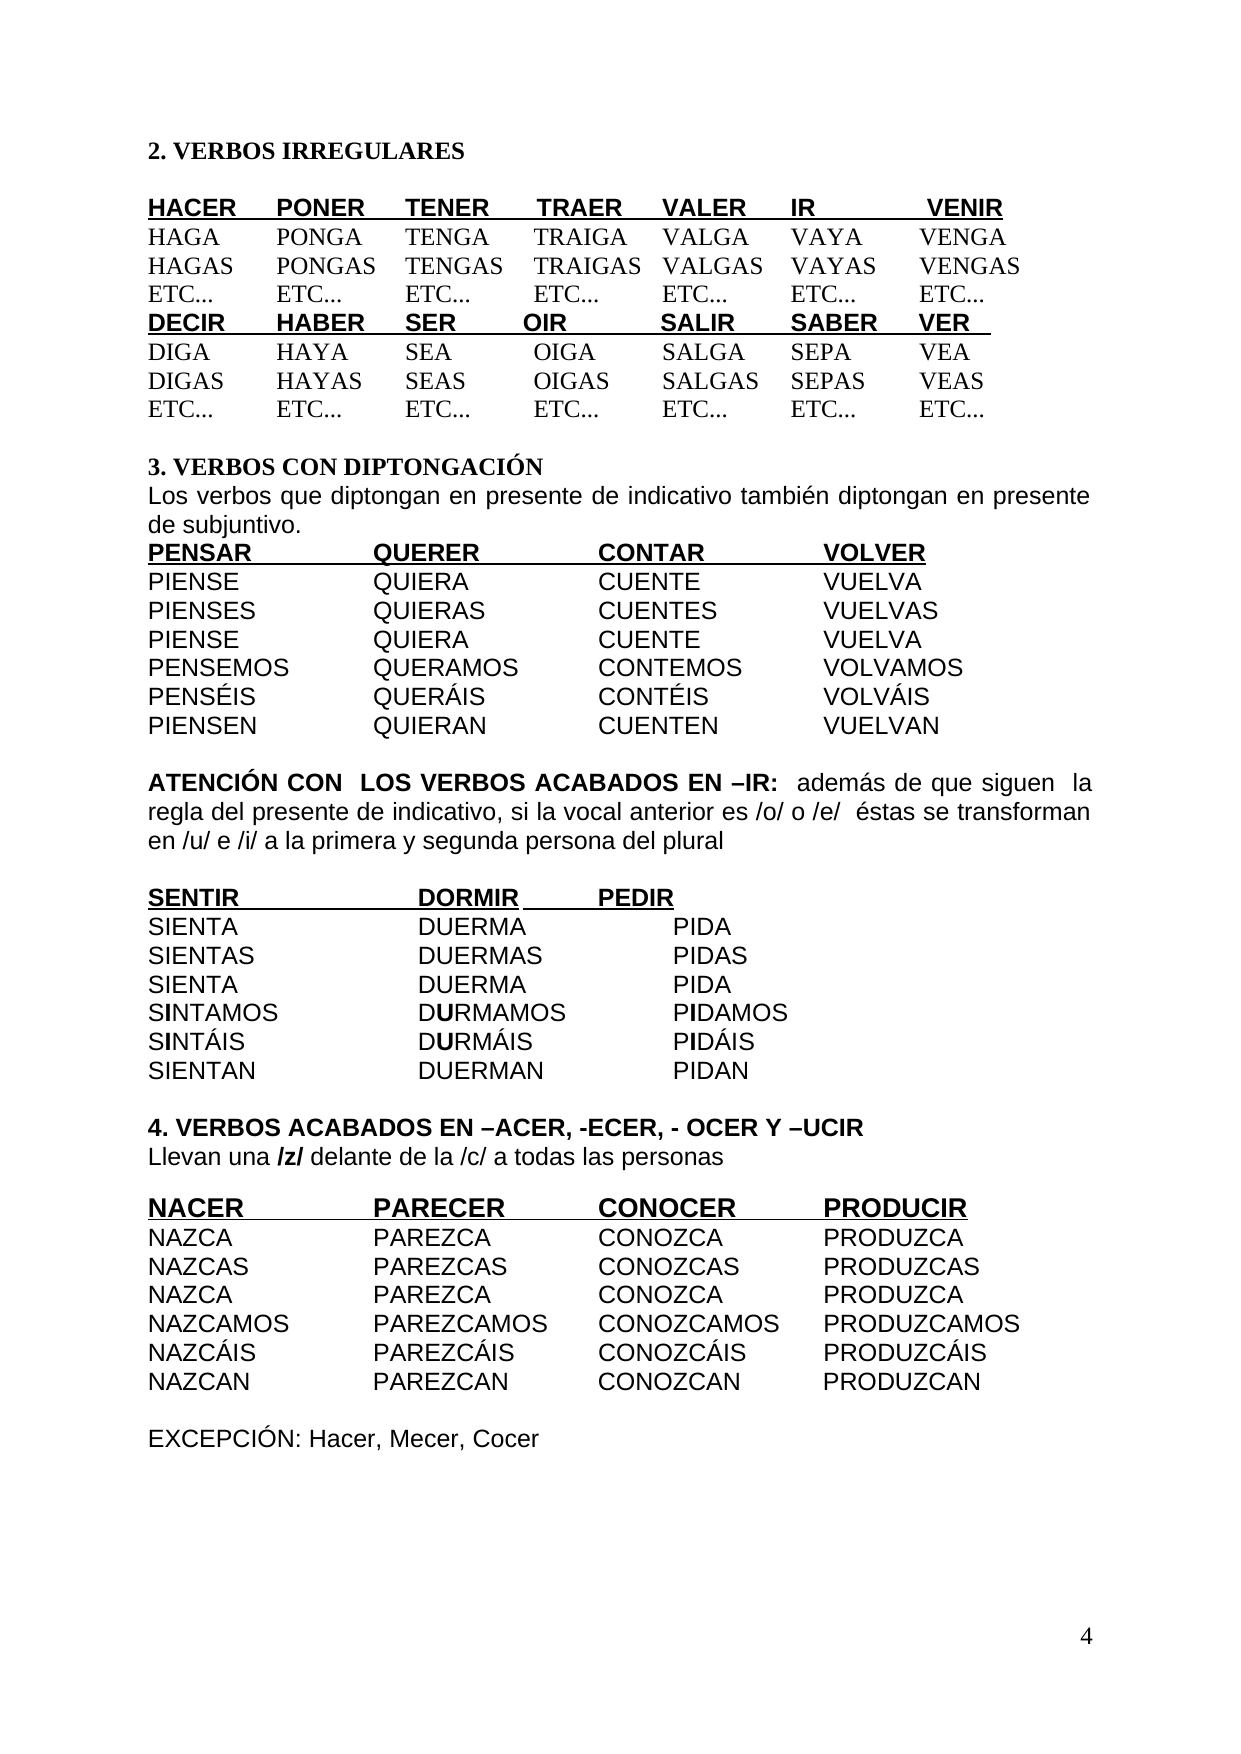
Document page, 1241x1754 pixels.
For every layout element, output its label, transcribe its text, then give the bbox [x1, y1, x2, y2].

text PENSEMOS QUERAMOS CONTEMOS VOLVAMOS [148, 653, 1092, 682]
text ETC... ETC... ETC... ETC... ETC... ETC... ETC... [148, 279, 1092, 308]
subtitle DECIR HABER SER OIR SALIR SABER VER [148, 308, 1092, 337]
subtitle HACER PONER TENER TRAER VALER IR VENIR [148, 193, 1092, 222]
text Los verbos que diptongan en presente de indicativo también diptongan en presente de subjuntivo. [148, 481, 1092, 538]
subtitle NACER PARECER CONOCER PRODUCIR [148, 1192, 1092, 1223]
text NAZCA PAREZCA CONOZCA PRODUZCA [148, 1223, 1092, 1252]
text SIENTA DUERMA PIDA [148, 969, 1092, 998]
text SINTÁIS DURMÁIS PIDÁIS [148, 1027, 1092, 1056]
text PIENSE QUIERA CUENTE VUELVA [148, 624, 1092, 653]
text PENSÉIS QUERÁIS CONTÉIS VOLVÁIS [148, 682, 1092, 711]
subtitle Llevan una /z/ delante de la /c/ a todas las personas [148, 1142, 1092, 1171]
text 3. VERBOS CON DIPTONGACIÓN [148, 452, 1092, 481]
subtitle NAZCAN PAREZCAN CONOZCAN PRODUZCAN [148, 1367, 1092, 1395]
text HAGA PONGA TENGA TRAIGA VALGA VAYA VENGA [148, 222, 1092, 251]
text NAZCÁIS PAREZCÁIS CONOZCÁIS PRODUZCÁIS [148, 1338, 1092, 1367]
text ATENCIÓN CON LOS VERBOS ACABADOS EN –IR: además de que siguen la regla del presente de indicativo, si la vocal anterior es /o/ o /e/ éstas se transforman en /u/ e /i/ a la primera y segunda persona del plural [148, 768, 1092, 854]
text PIENSEN QUIERAN CUENTEN VUELVAN [148, 711, 1092, 739]
text ETC... ETC... ETC... ETC... ETC... ETC... ETC... [148, 394, 1092, 423]
text DIGAS HAYAS SEAS OIGAS SALGAS SEPAS VEAS [148, 366, 1092, 394]
text PENSAR QUERER CONTAR VOLVER [148, 538, 1092, 567]
text PIENSES QUIERAS CUENTES VUELVAS [148, 596, 1092, 624]
text PIENSE QUIERA CUENTE VUELVA [148, 567, 1092, 596]
text 2. VERBOS IRREGULARES [148, 136, 1092, 164]
text SENTIR DORMIR PEDIR [148, 883, 1092, 912]
text DIGA HAYA SEA OIGA SALGA SEPA VEA [148, 337, 1092, 366]
text NAZCAMOS PAREZCAMOS CONOZCAMOS PRODUZCAMOS [148, 1309, 1092, 1338]
text EXCEPCIÓN: Hacer, Mecer, Cocer [148, 1424, 1092, 1453]
text SIENTAN DUERMAN PIDAN [148, 1056, 1092, 1084]
text SIENTA DUERMA PIDA [148, 912, 1092, 941]
text SINTAMOS DURMAMOS PIDAMOS [148, 998, 1092, 1027]
text NAZCAS PAREZCAS CONOZCAS PRODUZCAS [148, 1252, 1092, 1280]
text 4. VERBOS ACABADOS EN –ACER, -ECER, - OCER Y –UCIR [148, 1113, 1092, 1142]
text HAGAS PONGAS TENGAS TRAIGAS VALGAS VAYAS VENGAS [148, 251, 1092, 279]
text SIENTAS DUERMAS PIDAS [148, 941, 1092, 969]
text NAZCA PAREZCA CONOZCA PRODUZCA [148, 1280, 1092, 1309]
